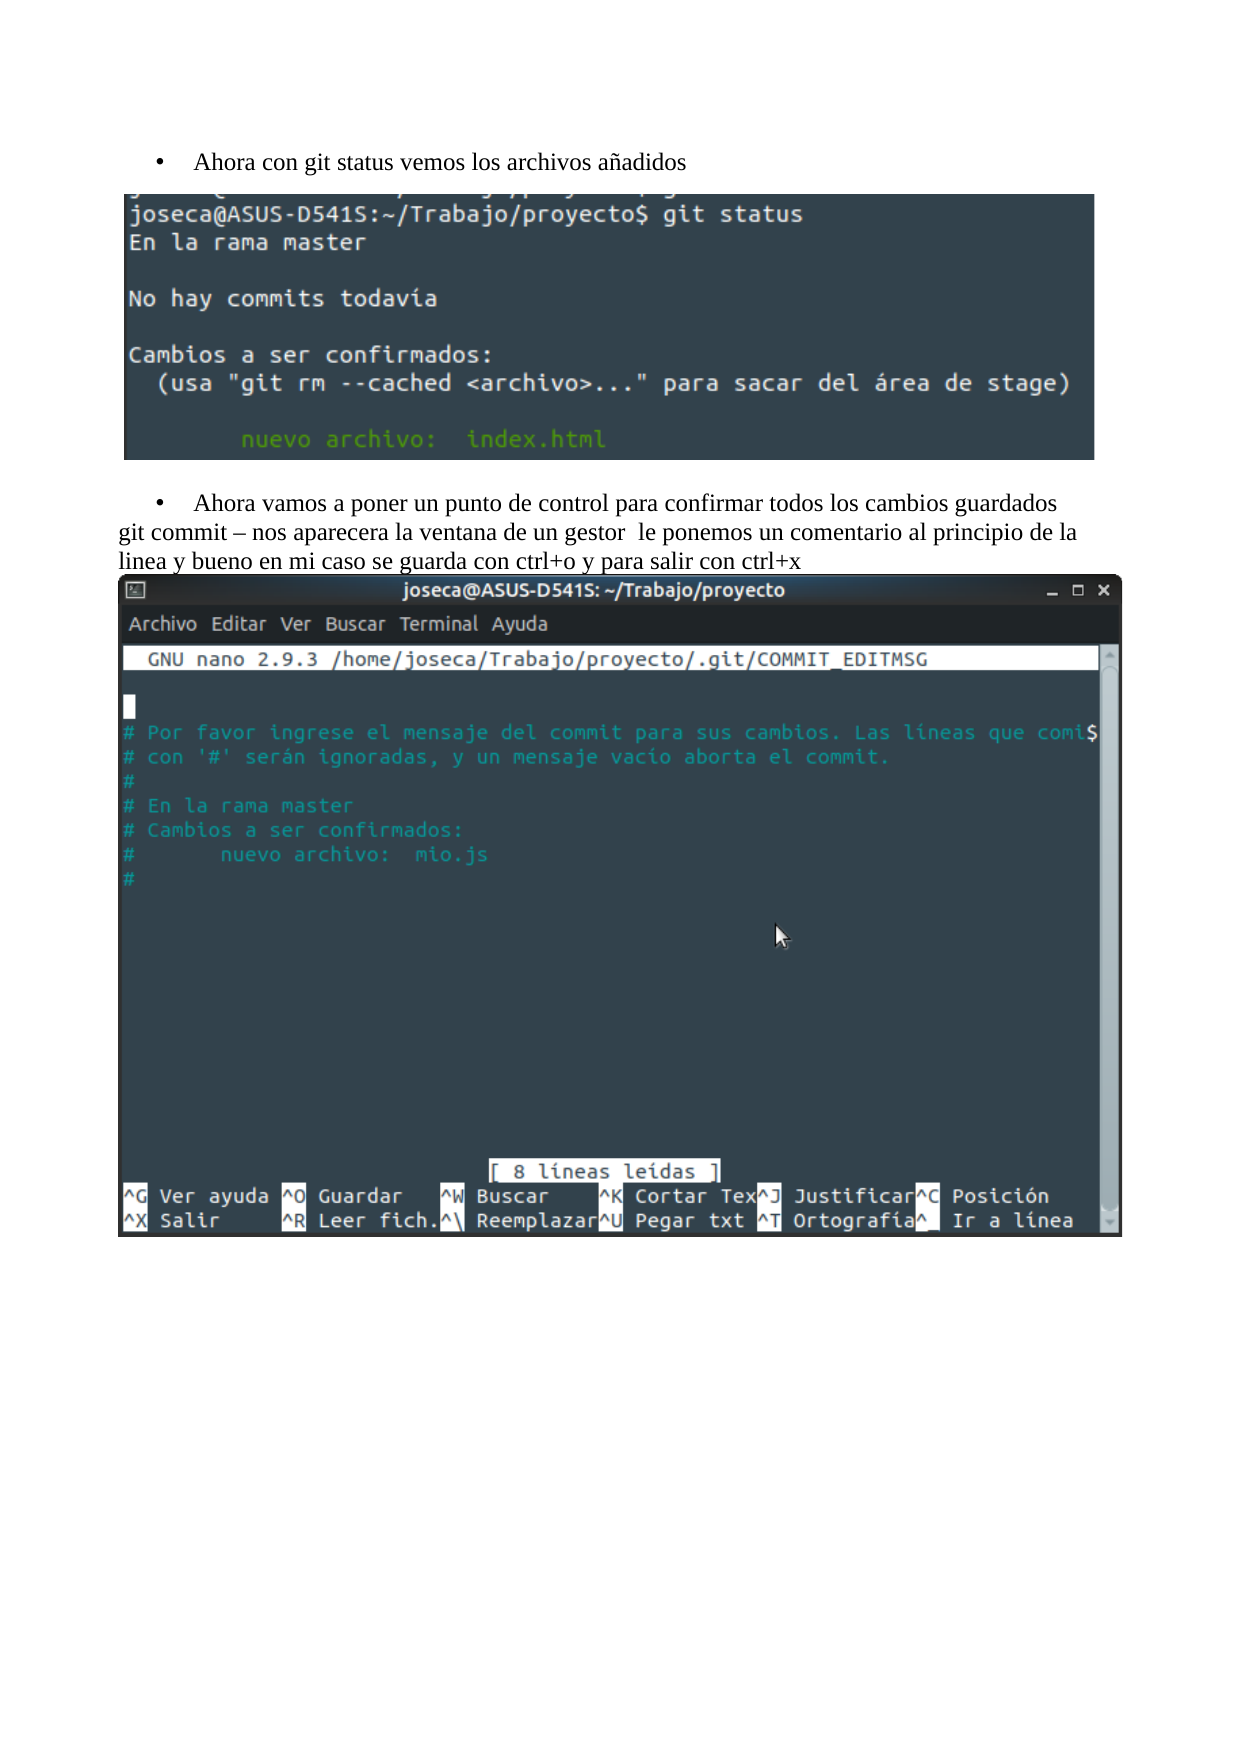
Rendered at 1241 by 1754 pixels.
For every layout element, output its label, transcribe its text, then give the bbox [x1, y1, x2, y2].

picture [118, 574, 1123, 1237]
list Ahora vamos a poner un punto de control para confirmar todos los cambios guardados [156, 488, 1122, 517]
picture [124, 194, 1095, 460]
list Ahora con git status vemos los archivos añadidos [156, 147, 1122, 176]
text git commit – nos aparecera la ventana de un gestor le ponemos un comentario al principio de la linea y bueno en mi caso se guarda con ctrl+o y para salir con ctrl+x [118, 517, 1122, 574]
